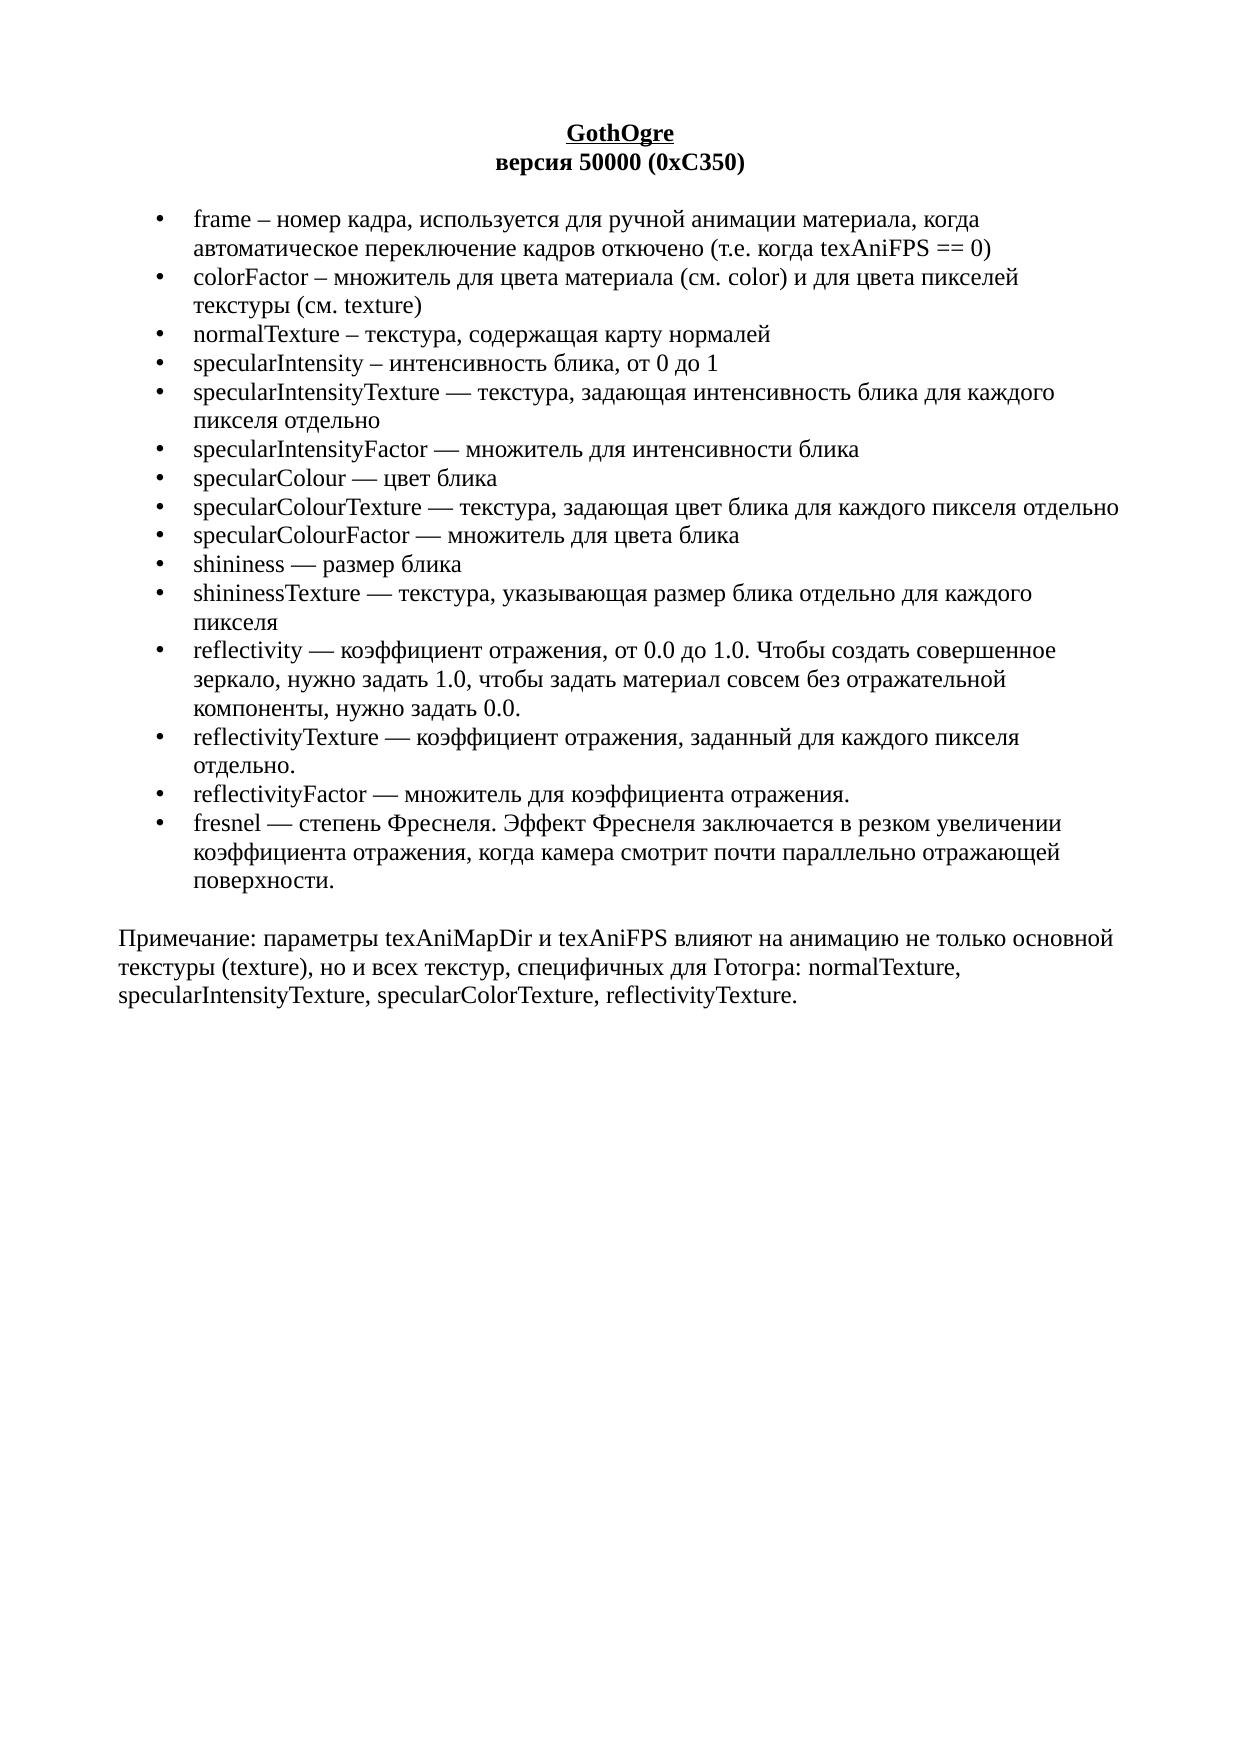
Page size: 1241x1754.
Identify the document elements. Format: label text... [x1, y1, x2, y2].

list specularColourFactor — множитель для цвета блика [156, 521, 1122, 549]
list shininess — размер блика [156, 549, 1122, 578]
list reflectivity — коэффициент отражения, от 0.0 до 1.0. Чтобы создать совершенное зеркало, нужно задать 1.0, чтобы задать материал совсем без отражательной компоненты, нужно задать 0.0. [156, 636, 1122, 722]
list specularIntensityTexture — текстура, задающая интенсивность блика для каждого пикселя отдельно [156, 377, 1122, 434]
list reflectivityFactor — множитель для коэффициента отражения. [156, 779, 1122, 808]
list specularColour — цвет блика [156, 463, 1122, 492]
text GothOgre [118, 118, 1122, 147]
list shininessTexture — текстура, указывающая размер блика отдельно для каждого пикселя [156, 578, 1122, 636]
list specularIntensity – интенсивность блика, от 0 до 1 [156, 348, 1122, 377]
text Примечание: параметры texAniMapDir и texAniFPS влияют на анимацию не только основной текстуры (texture), но и всех текстур, специфичных для Готогра: normalTexture, specularIntensityTexture, specularColorTexture, reflectivityTexture. [118, 923, 1122, 1009]
list reflectivityTexture — коэффициент отражения, заданный для каждого пикселя отдельно. [156, 722, 1122, 779]
list specularIntensityFactor — множитель для интенсивности блика [156, 434, 1122, 463]
list normalTexture – текстура, содержащая карту нормалей [156, 319, 1122, 348]
list specularColourTexture — текстура, задающая цвет блика для каждого пикселя отдельно [156, 492, 1122, 521]
text версия 50000 (0xС350) [118, 147, 1122, 176]
list colorFactor – множитель для цвета материала (см. color) и для цвета пикселей текстуры (см. texture) [156, 262, 1122, 319]
list fresnel — степень Фреснеля. Эффект Фреснеля заключается в резком увеличении коэффициента отражения, когда камера смотрит почти параллельно отражающей поверхности. [156, 808, 1122, 894]
list frame – номер кадра, используется для ручной анимации материала, когда автоматическое переключение кадров откючено (т.е. когда texAniFPS == 0) [156, 204, 1122, 262]
